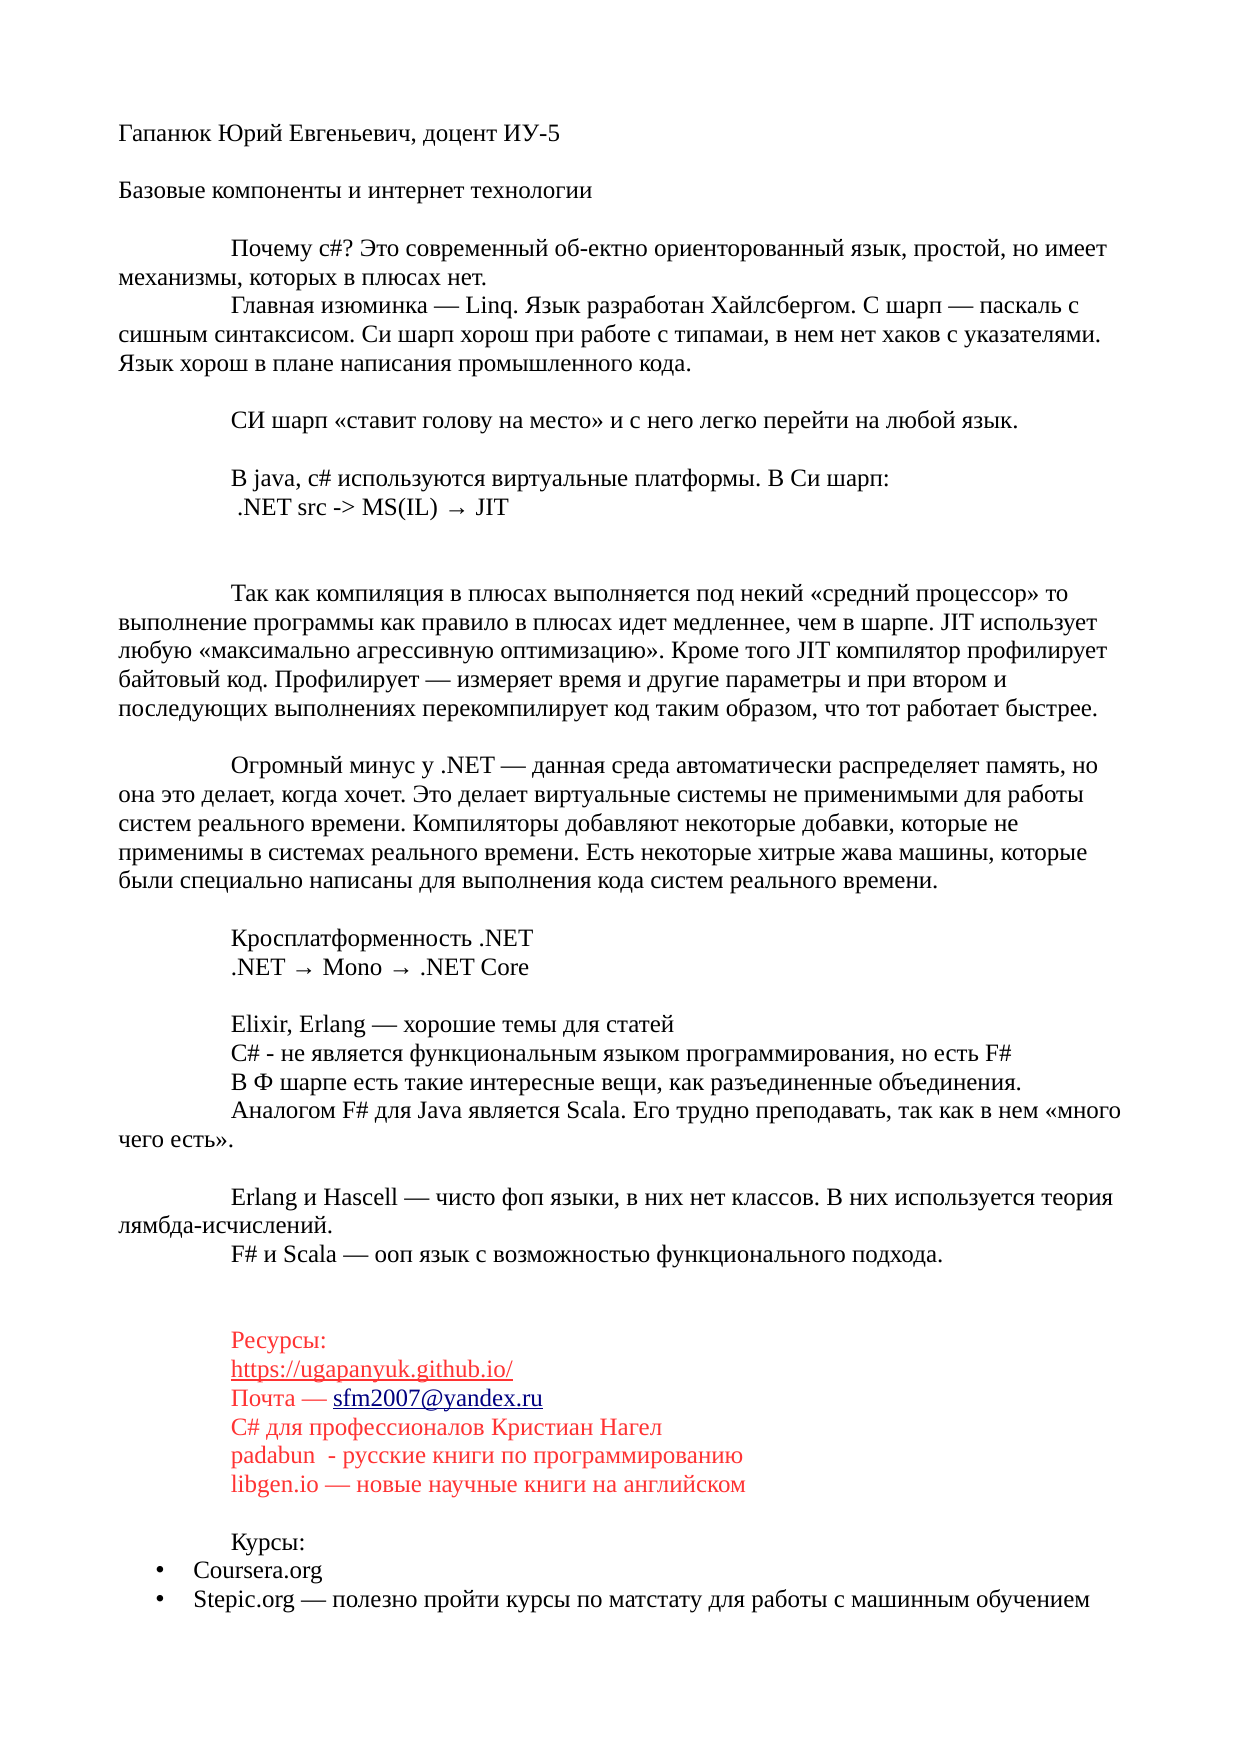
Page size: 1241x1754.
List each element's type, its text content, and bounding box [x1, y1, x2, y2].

text Курсы: [118, 1527, 1122, 1556]
text Ресурсы: [118, 1326, 1122, 1354]
text libgen.io — новые научные книги на английском [118, 1469, 1122, 1498]
text Кросплатформенность .NET [118, 923, 1122, 952]
text C# для профессионалов Кристиан Нагел [118, 1412, 1122, 1441]
text В java, c# используются виртуальные платформы. В Си шарп: [118, 463, 1122, 492]
text Гапанюк Юрий Евгеньевич, доцент ИУ-5 [118, 118, 1122, 147]
text Аналогом F# для Java является Scala. Его трудно преподавать, так как в нем «много чего есть». [118, 1096, 1122, 1153]
text F# и Scala — ооп язык с возможностью функционального подхода. [118, 1239, 1122, 1268]
text Базовые компоненты и интернет технологии [118, 176, 1122, 204]
list Stepic.org — полезно пройти курсы по матстату для работы с машинным обучением [156, 1584, 1122, 1613]
text Почему с#? Это современный об-ектно ориенторованный язык, простой, но имеет механизмы, которых в плюсах нет. [118, 233, 1122, 291]
text В Ф шарпе есть такие интересные вещи, как разъединенные объединения. [118, 1067, 1122, 1096]
text padabun - русские книги по программированию [118, 1441, 1122, 1469]
text Главная изюминка — Linq. Язык разработан Хайлсбергом. С шарп — паскаль с сишным синтаксисом. Си шарп хорош при работе с типамаи, в нем нет хаков с указателями. Язык хорош в плане написания промышленного кода. [118, 291, 1122, 377]
text C# - не является функциональным языком программирования, но есть F# [118, 1038, 1122, 1067]
text Почта — sfm2007@yandex.ru [118, 1383, 1122, 1412]
text Так как компиляция в плюсах выполняется под некий «средний процессор» то выполнение программы как правило в плюсах идет медленнее, чем в шарпе. JIT использует любую «максимально агрессивную оптимизацию». Кроме того JIT компилятор профилирует байтовый код. Профилирует — измеряет время и другие параметры и при втором и последующих выполнениях перекомпилирует код таким образом, что тот работает быстрее. [118, 578, 1122, 722]
text .NET → Mono → .NET Core [118, 952, 1122, 981]
text СИ шарп «ставит голову на место» и с него легко перейти на любой язык. [118, 406, 1122, 434]
text .NET src -> MS(IL) → JIT [118, 492, 1122, 521]
text Огромный минус у .NET — данная среда автоматически распределяет память, но она это делает, когда хочет. Это делает виртуальные системы не применимыми для работы систем реального времени. Компиляторы добавляют некоторые добавки, которые не применимы в системах реального времени. Есть некоторые хитрые жава машины, которые были специально написаны для выполнения кода систем реального времени. [118, 751, 1122, 894]
text https://ugapanyuk.github.io/ [118, 1354, 1122, 1383]
text Elixir, Erlang — хорошие темы для статей [118, 1009, 1122, 1038]
list Coursera.org [156, 1556, 1122, 1584]
text Erlang и Hascell — чисто фоп языки, в них нет классов. В них используется теория лямбда-исчислений. [118, 1182, 1122, 1239]
